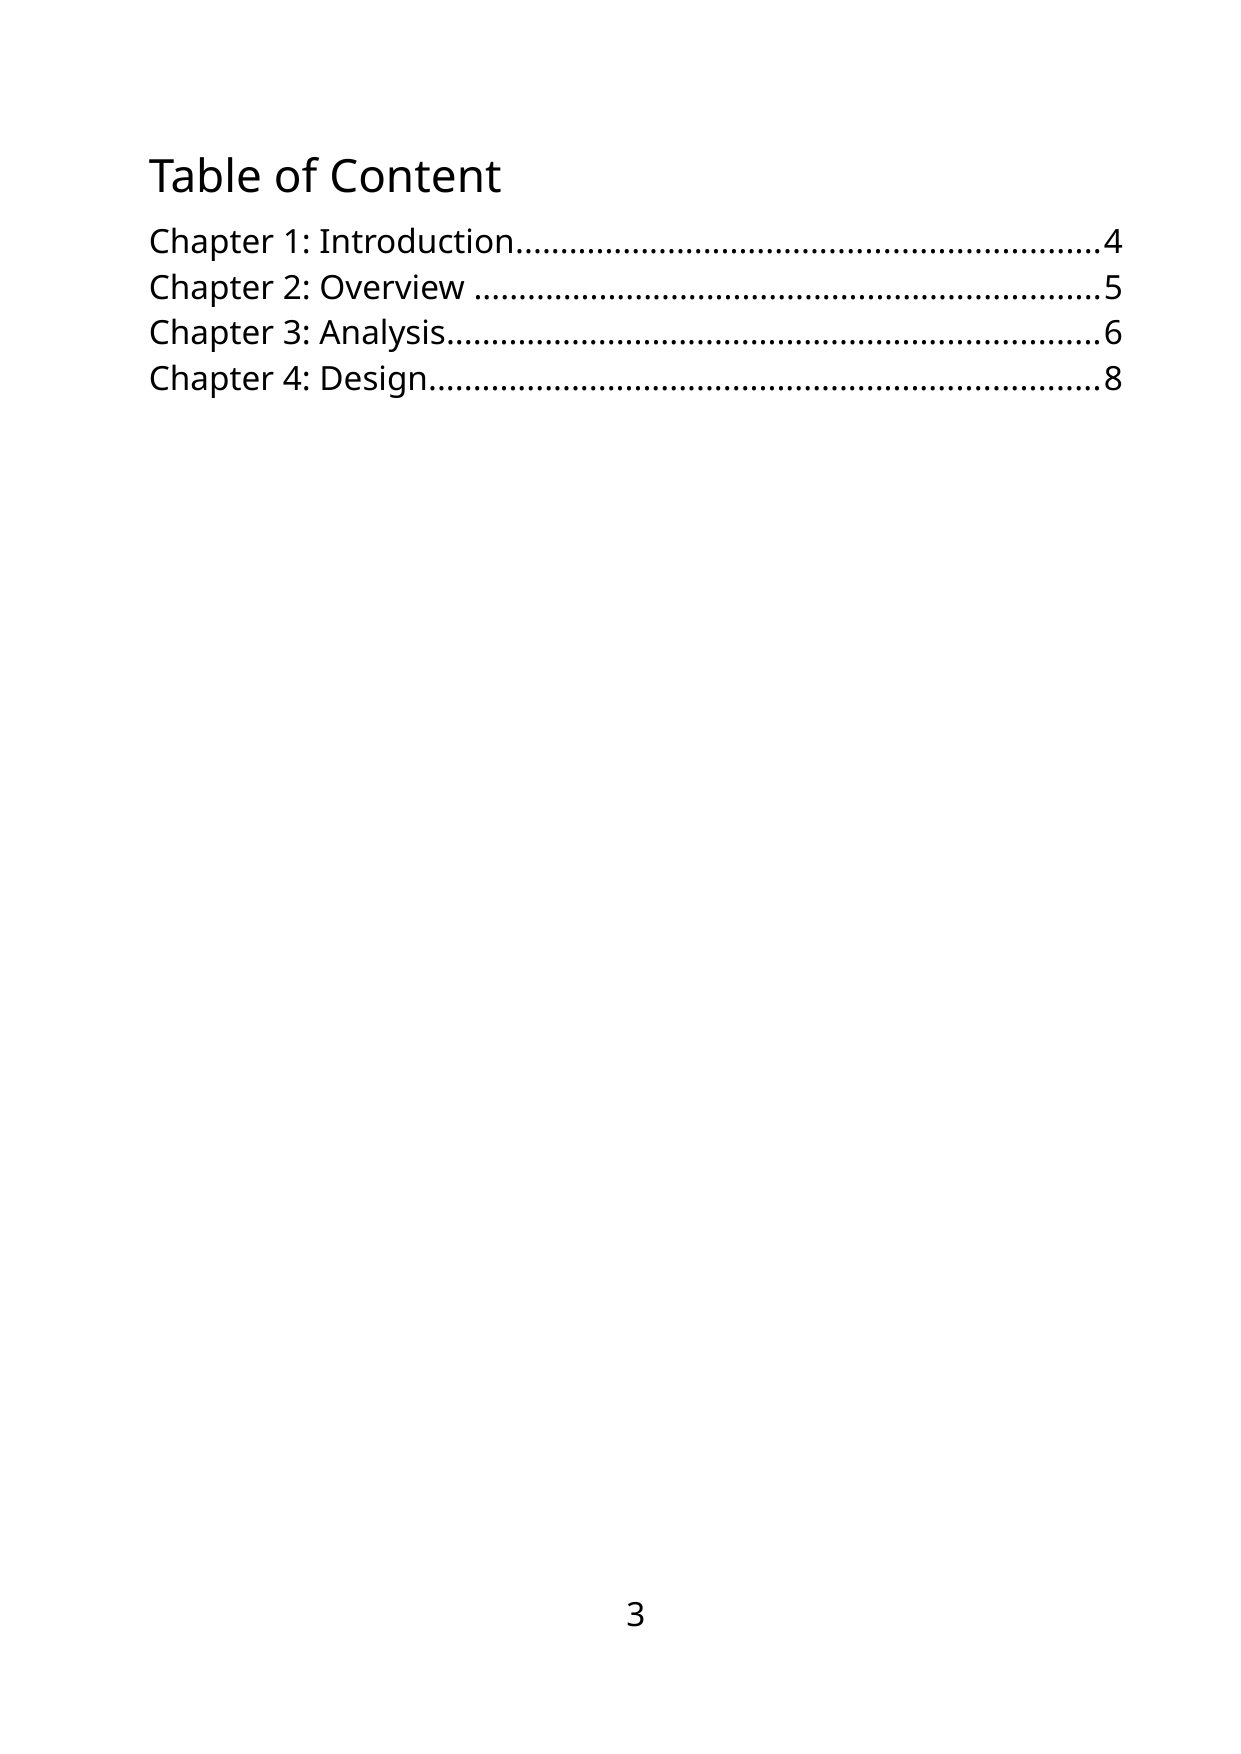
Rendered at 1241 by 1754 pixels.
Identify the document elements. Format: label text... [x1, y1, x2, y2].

subtitle Table of Content [148, 143, 1123, 206]
text Chapter 2: Overview 5 [148, 263, 1123, 309]
text Chapter 4: Design 8 [148, 354, 1123, 400]
text Chapter 1: Introduction 4 [148, 218, 1123, 263]
text Chapter 3: Analysis 6 [148, 309, 1123, 354]
